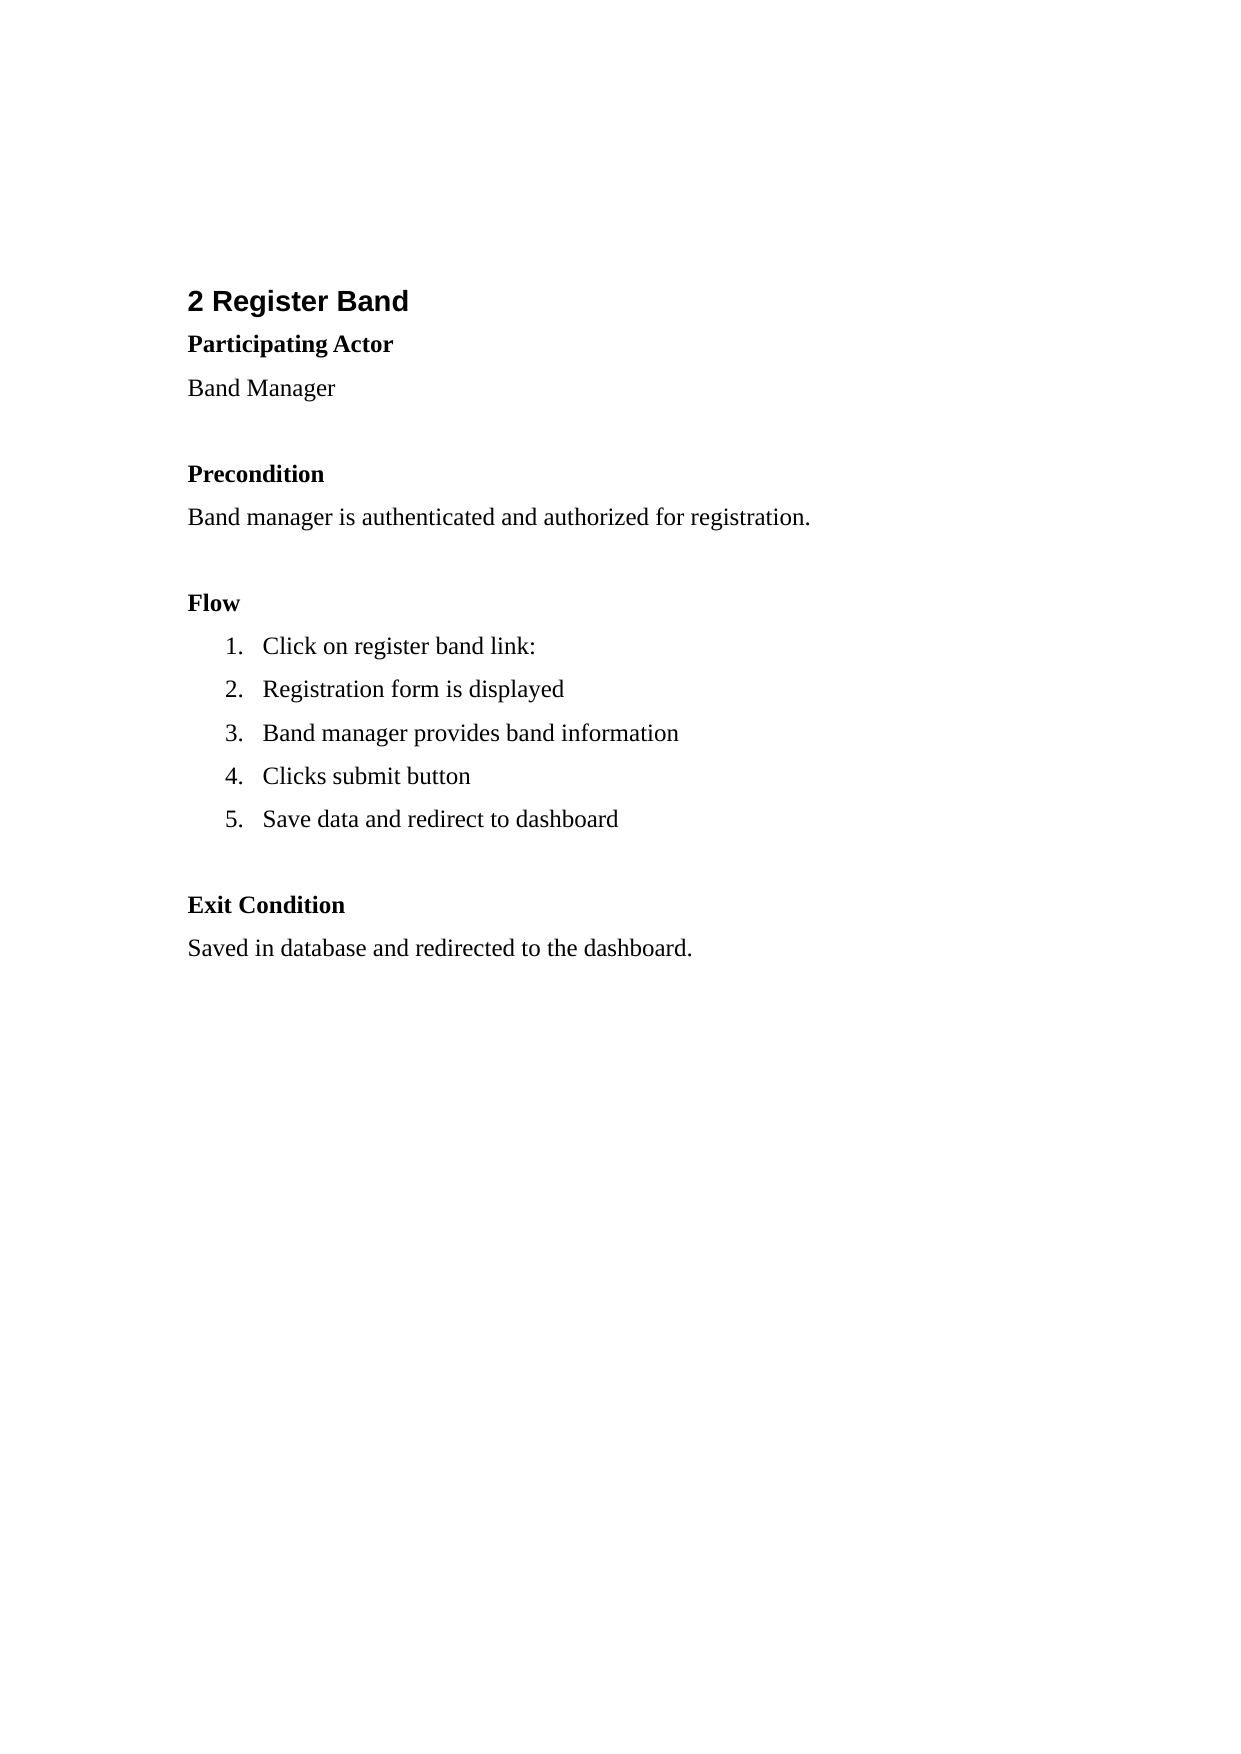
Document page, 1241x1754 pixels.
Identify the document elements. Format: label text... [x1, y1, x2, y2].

list Clicks submit button [225, 761, 1053, 789]
text Band manager is authenticated and authorized for registration. [187, 502, 1053, 531]
list Exit Condition [187, 890, 1053, 919]
subtitle 2 Register Band [187, 283, 1053, 317]
list Band manager provides band information [225, 718, 1053, 746]
list Click on register band link: [225, 631, 1053, 660]
list Registration form is displayed [225, 674, 1053, 703]
list Save data and redirect to dashboard [225, 804, 1053, 833]
text Participating Actor [187, 329, 1053, 358]
text Flow [187, 588, 1053, 617]
text Saved in database and redirected to the dashboard. [187, 933, 1053, 962]
text Precondition [187, 459, 1053, 488]
text Band Manager [187, 373, 1053, 401]
